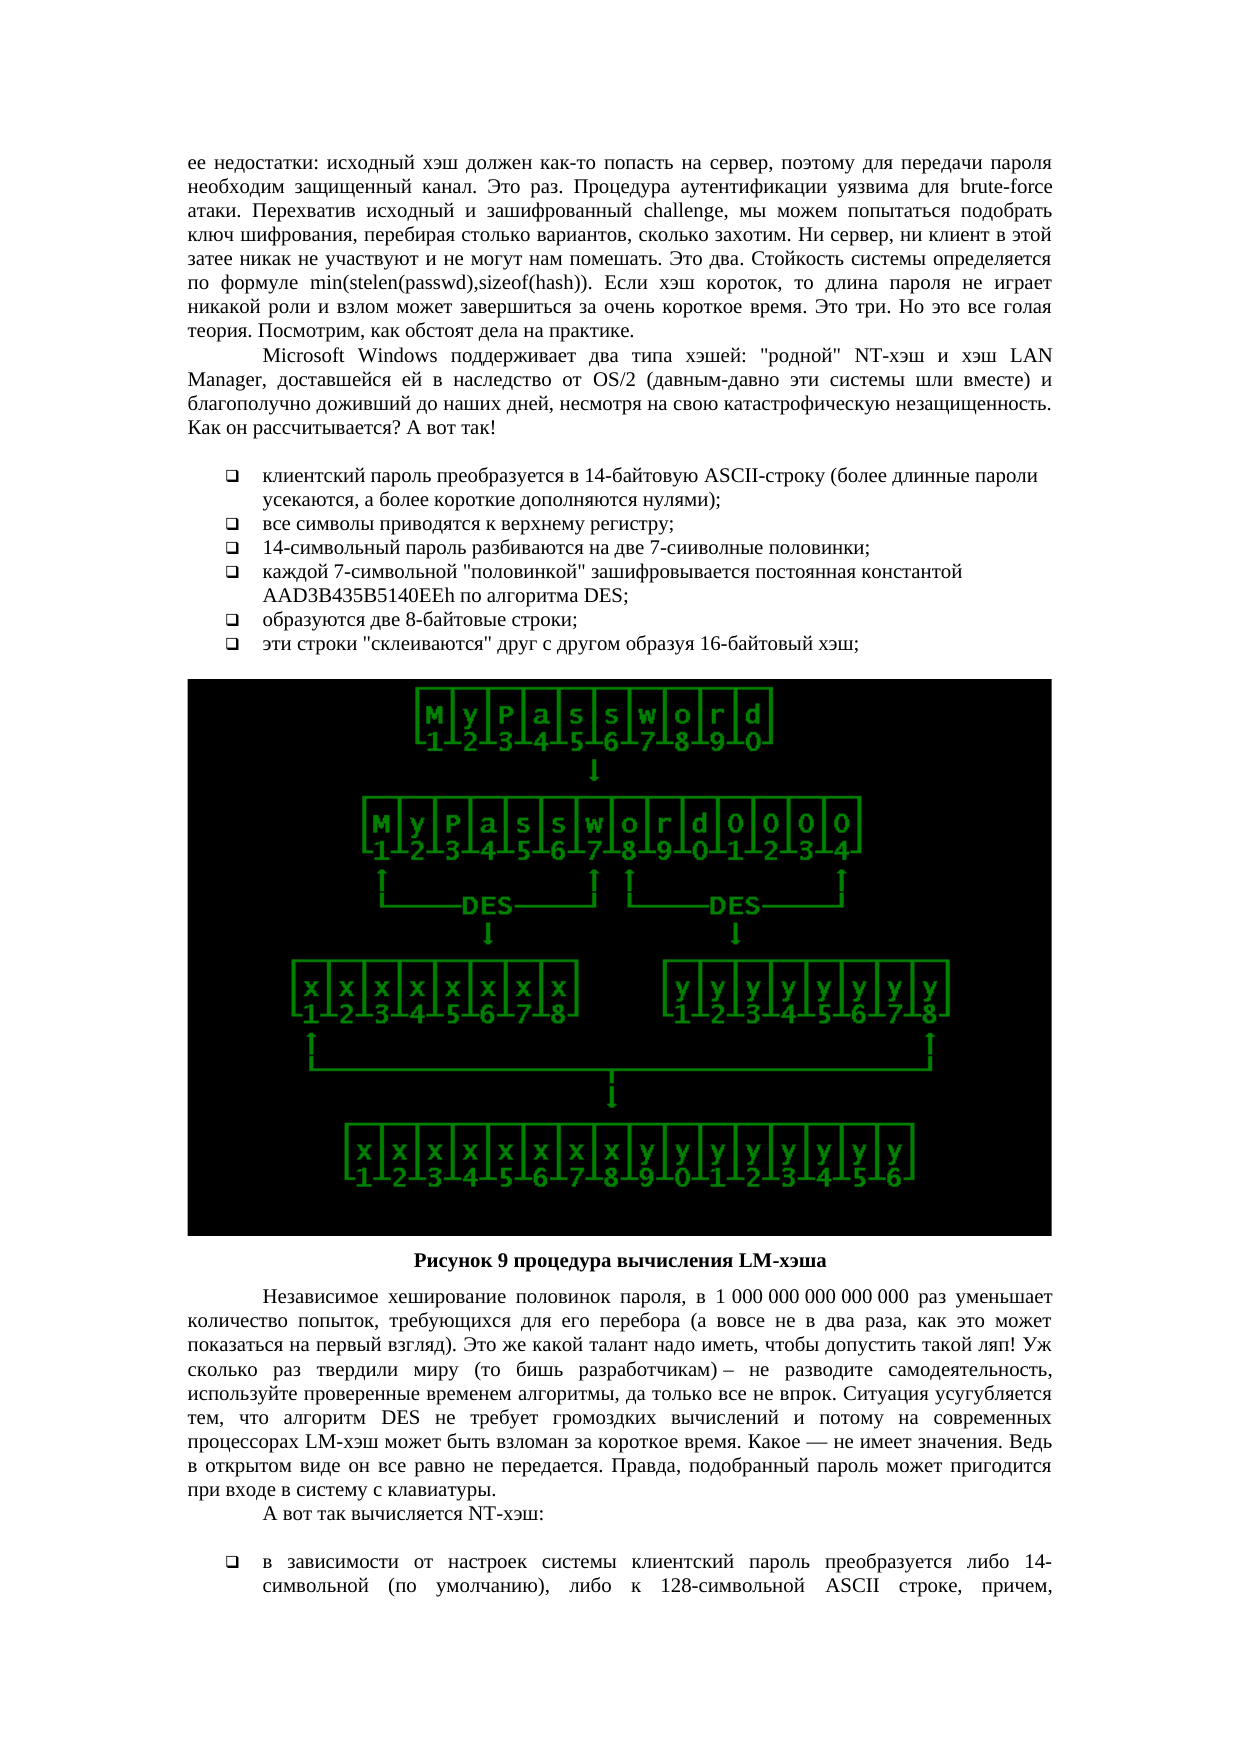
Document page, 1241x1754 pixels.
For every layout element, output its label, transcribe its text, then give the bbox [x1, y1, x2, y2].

text Microsoft Windows поддерживает два типа хэшей: "родной" NT-хэш и хэш LAN Manager, доставшейся ей в наследство от OS/2 (давным-давно эти системы шли вместе) и благополучно доживший до наших дней, несмотря на свою катастрофическую незащищенность. Как он рассчитывается? А вот так! [187, 342, 1053, 439]
text Независимое хеширование половинок пароля, в 1 000 000 000 000 000 раз уменьшает количество попыток, требующихся для его перебора (а вовсе не в два раза, как это может показаться на первый взгляд). Это же какой талант надо иметь, чтобы допустить такой ляп! Уж сколько раз твердили миру (то бишь разработчикам) – не разводите самодеятельность, используйте проверенные временем алгоритмы, да только все не впрок. Ситуация усугубляется тем, что алгоритм DES не требует громоздких вычислений и потому на современных процессорах LM-хэш может быть взломан за короткое время. Какое — не имеет значения. Ведь в открытом виде он все равно не передается. Правда, подобранный пароль может пригодится при входе в систему с клавиатуры. [187, 1284, 1053, 1501]
text Рисунок 9 процедура вычисления LM-хэша [187, 1248, 1053, 1272]
list в зависимости от настроек системы клиентский пароль преобразуется либо 14-символьной (по умолчанию), либо к 128-символьной ASCII строке, причем, [225, 1549, 1053, 1597]
picture [187, 679, 1052, 1236]
list 14-символьный пароль разбиваются на две 7-сииволные половинки; [225, 535, 1053, 559]
text А вот так вычисляется NT-хэш: [187, 1501, 1053, 1525]
list каждой 7-символьной "половинкой" зашифровывается постоянная константой AAD3B435B5140EEh по алгоритма DES; [225, 559, 1053, 607]
list все символы приводятся к верхнему регистру; [225, 511, 1053, 535]
list образуются две 8-байтовые строки; [225, 607, 1053, 631]
list эти строки "склеиваются" друг с другом образуя 16-байтовый хэш; [225, 631, 1053, 655]
list клиентский пароль преобразуется в 14-байтовую ASCII-строку (более длинные пароли усекаются, а более короткие дополняются нулями); [225, 463, 1053, 511]
text ее недостатки: исходный хэш должен как-то попасть на сервер, поэтому для передачи пароля необходим защищенный канал. Это раз. Процедура аутентификации уязвима для brute-force атаки. Перехватив исходный и зашифрованный challenge, мы можем попытаться подобрать ключ шифрования, перебирая столько вариантов, сколько захотим. Ни сервер, ни клиент в этой затее никак не участвуют и не могут нам помешать. Это два. Стойкость системы определяется по формуле min(stelen(passwd),sizeof(hash)). Если хэш короток, то длина пароля не играет никакой роли и взлом может завершиться за очень короткое время. Это три. Но это все голая теория. Посмотрим, как обстоят дела на практике. [187, 150, 1053, 342]
